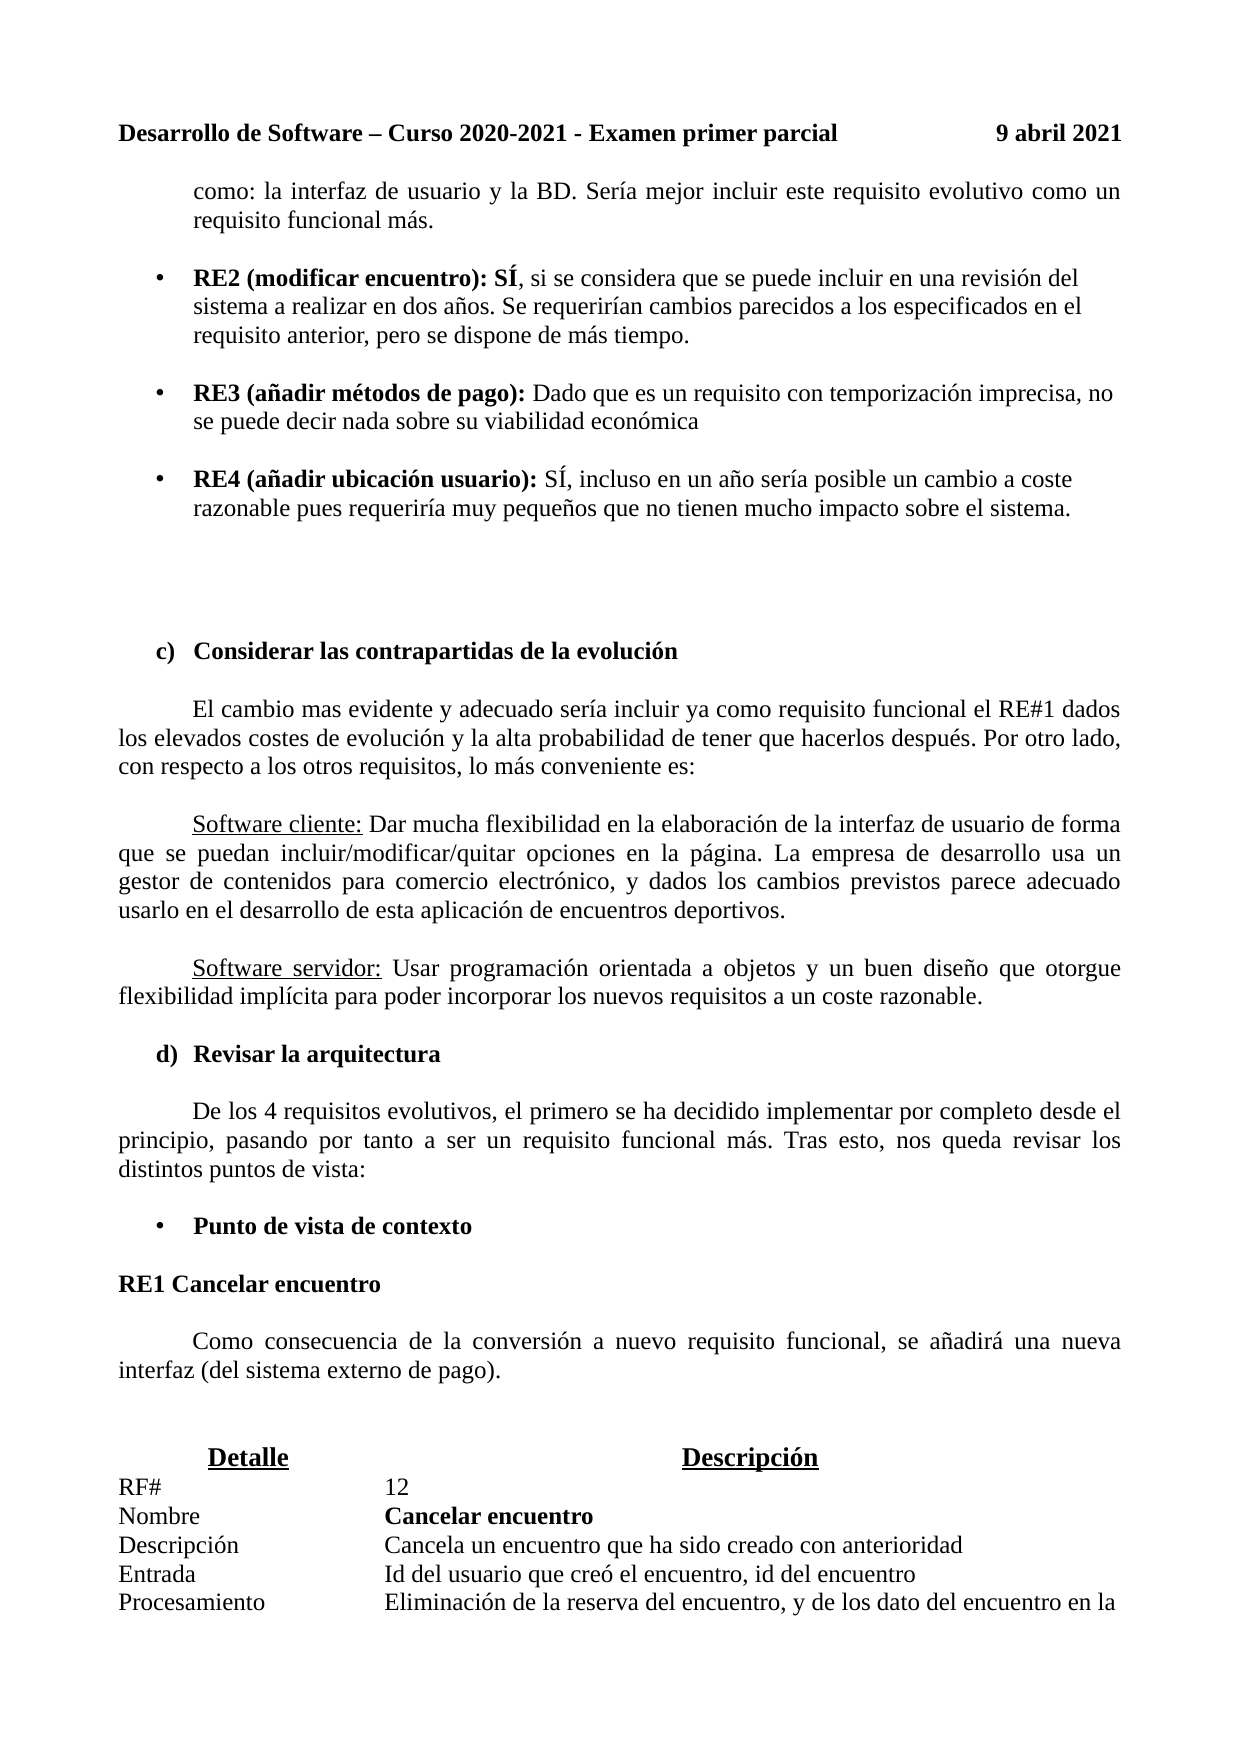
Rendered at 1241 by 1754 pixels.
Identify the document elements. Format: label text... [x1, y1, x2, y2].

list RE4 (añadir ubicación usuario): SÍ, incluso en un año sería posible un cambio a coste razonable pues requeriría muy pequeños que no tienen mucho impacto sobre el sistema. [156, 464, 1122, 521]
list RE2 (modificar encuentro): SÍ, si se considera que se puede incluir en una revisión del sistema a realizar en dos años. Se requerirían cambios parecidos a los especificados en el requisito anterior, pero se dispone de más tiempo. [156, 263, 1122, 349]
text El cambio mas evidente y adecuado sería incluir ya como requisito funcional el RE#1 dados los elevados costes de evolución y la alta probabilidad de tener que hacerlos después. Por otro lado, con respecto a los otros requisitos, lo más conveniente es: [118, 694, 1122, 780]
table_cell Descripción [118, 1530, 378, 1559]
table_header Detalle [118, 1441, 378, 1472]
table_cell Procesamiento [118, 1588, 378, 1616]
table_cell RF# [118, 1473, 378, 1501]
table_cell Nombre [118, 1501, 378, 1530]
table_cell 12 [378, 1473, 1122, 1501]
table_cell Cancelar encuentro [378, 1501, 1122, 1530]
table_cell Cancela un encuentro que ha sido creado con anterioridad [378, 1530, 1122, 1559]
list Punto de vista de contexto [156, 1211, 1122, 1240]
list RE3 (añadir métodos de pago): Dado que es un requisito con temporización imprecisa, no se puede decir nada sobre su viabilidad económica [156, 378, 1122, 435]
list Considerar las contrapartidas de la evolución [156, 636, 1122, 665]
table_cell Entrada [118, 1559, 378, 1587]
text Como consecuencia de la conversión a nuevo requisito funcional, se añadirá una nueva interfaz (del sistema externo de pago). [118, 1326, 1122, 1384]
list Revisar la arquitectura [156, 1039, 1122, 1068]
text Software servidor: Usar programación orientada a objetos y un buen diseño que otorgue flexibilidad implícita para poder incorporar los nuevos requisitos a un coste razonable. [118, 953, 1122, 1010]
text De los 4 requisitos evolutivos, el primero se ha decidido implementar por completo desde el principio, pasando por tanto a ser un requisito funcional más. Tras esto, nos queda revisar los distintos puntos de vista: [118, 1096, 1122, 1183]
text Software cliente: Dar mucha flexibilidad en la elaboración de la interfaz de usuario de forma que se puedan incluir/modificar/quitar opciones en la página. La empresa de desarrollo usa un gestor de contenidos para comercio electrónico, y dados los cambios previstos parece adecuado usarlo en el desarrollo de esta aplicación de encuentros deportivos. [118, 809, 1122, 924]
list como: la interfaz de usuario y la BD. Sería mejor incluir este requisito evolutivo como un requisito funcional más. [156, 176, 1122, 234]
table_cell Eliminación de la reserva del encuentro, y de los dato del encuentro en la [378, 1588, 1122, 1616]
table_cell Id del usuario que creó el encuentro, id del encuentro [378, 1559, 1122, 1587]
table_header Descripción [378, 1441, 1122, 1472]
text RE1 Cancelar encuentro [118, 1269, 1122, 1298]
